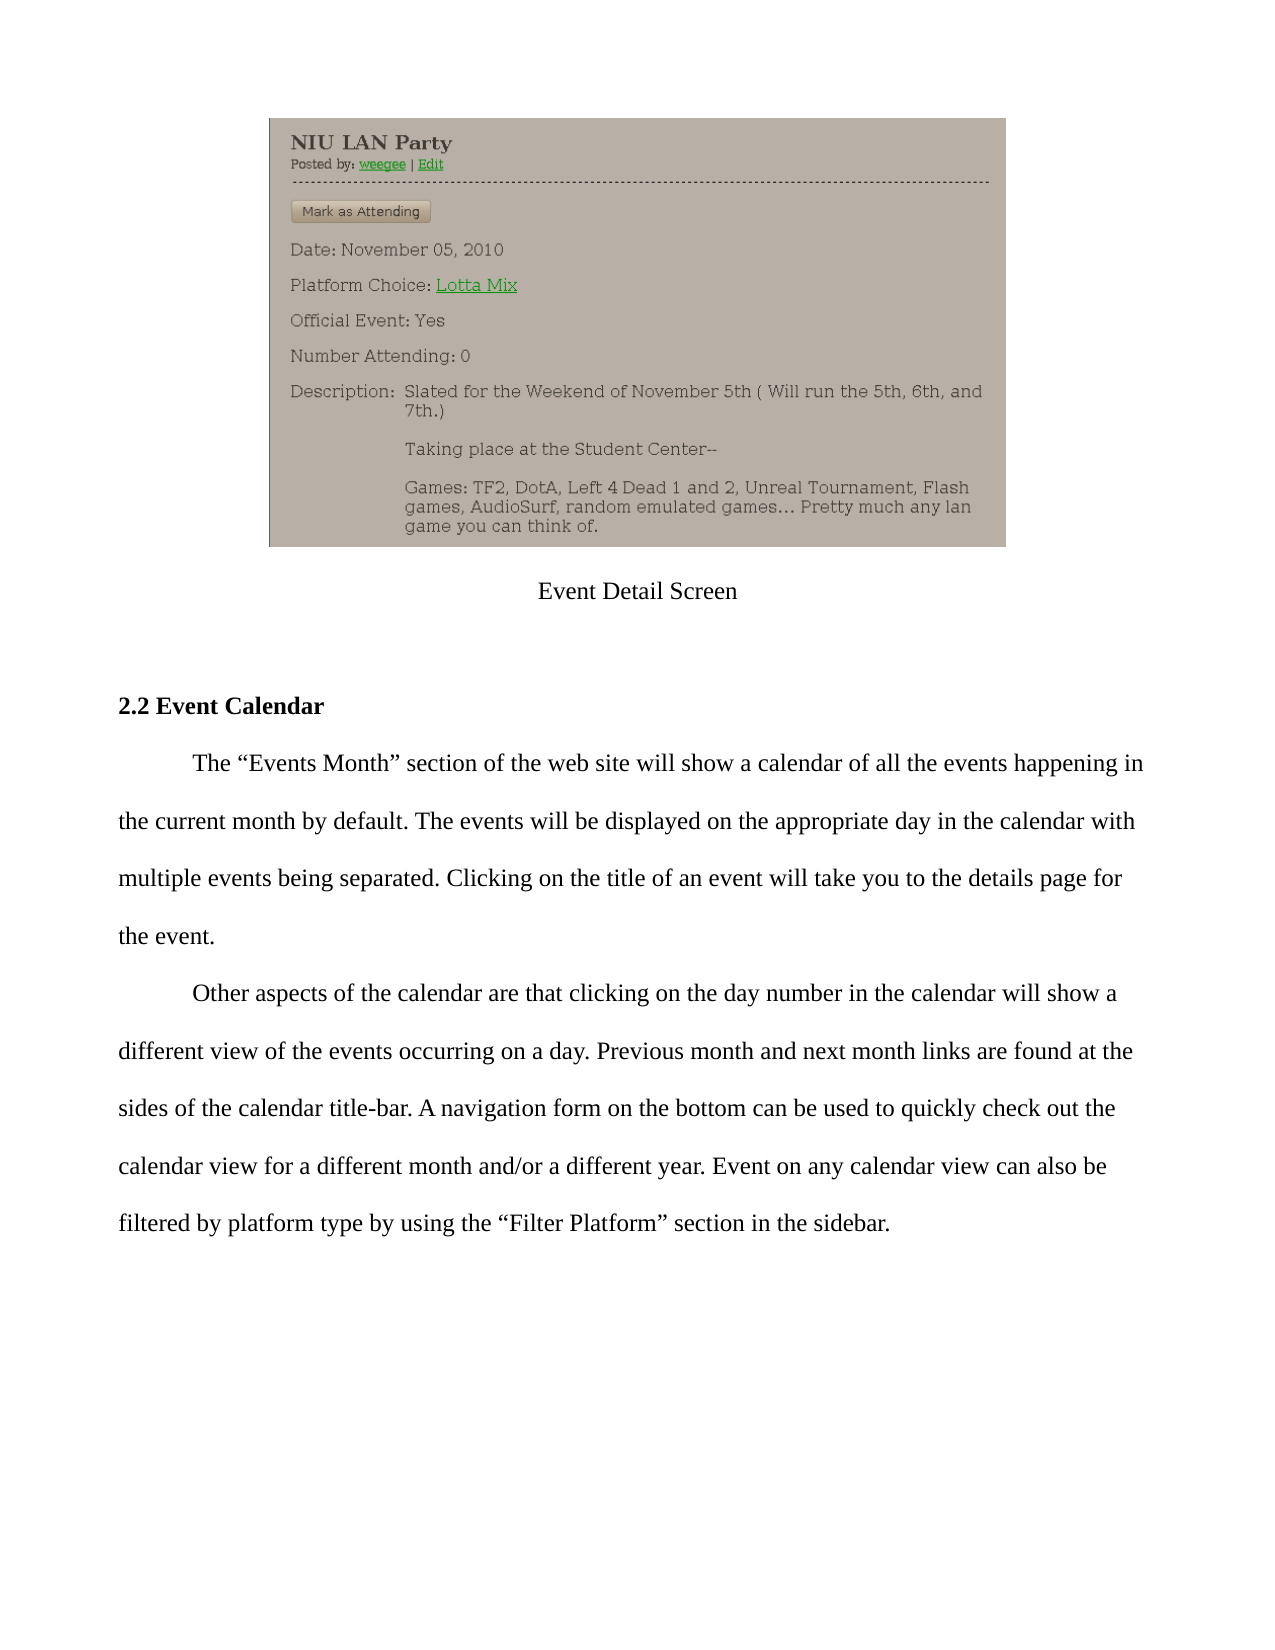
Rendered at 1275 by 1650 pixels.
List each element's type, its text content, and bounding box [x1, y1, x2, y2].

picture [269, 118, 1006, 547]
text The “Events Month” section of the web site will show a calendar of all the events happening in the current month by default. The events will be displayed on the appropriate day in the calendar with multiple events being separated. Clicking on the title of an event will take you to the details page for the event. [118, 748, 1157, 949]
text Event Detail Screen [118, 118, 1157, 604]
text Other aspects of the calendar are that clicking on the day number in the calendar will show a different view of the events occurring on a day. Previous month and next month links are found at the sides of the calendar title-bar. A navigation form on the bottom can be used to quickly check out the calendar view for a different month and/or a different year. Event on any calendar view can also be filtered by platform type by using the “Filter Platform” section in the sidebar. [118, 978, 1157, 1237]
text 2.2 Event Calendar [118, 691, 1157, 719]
